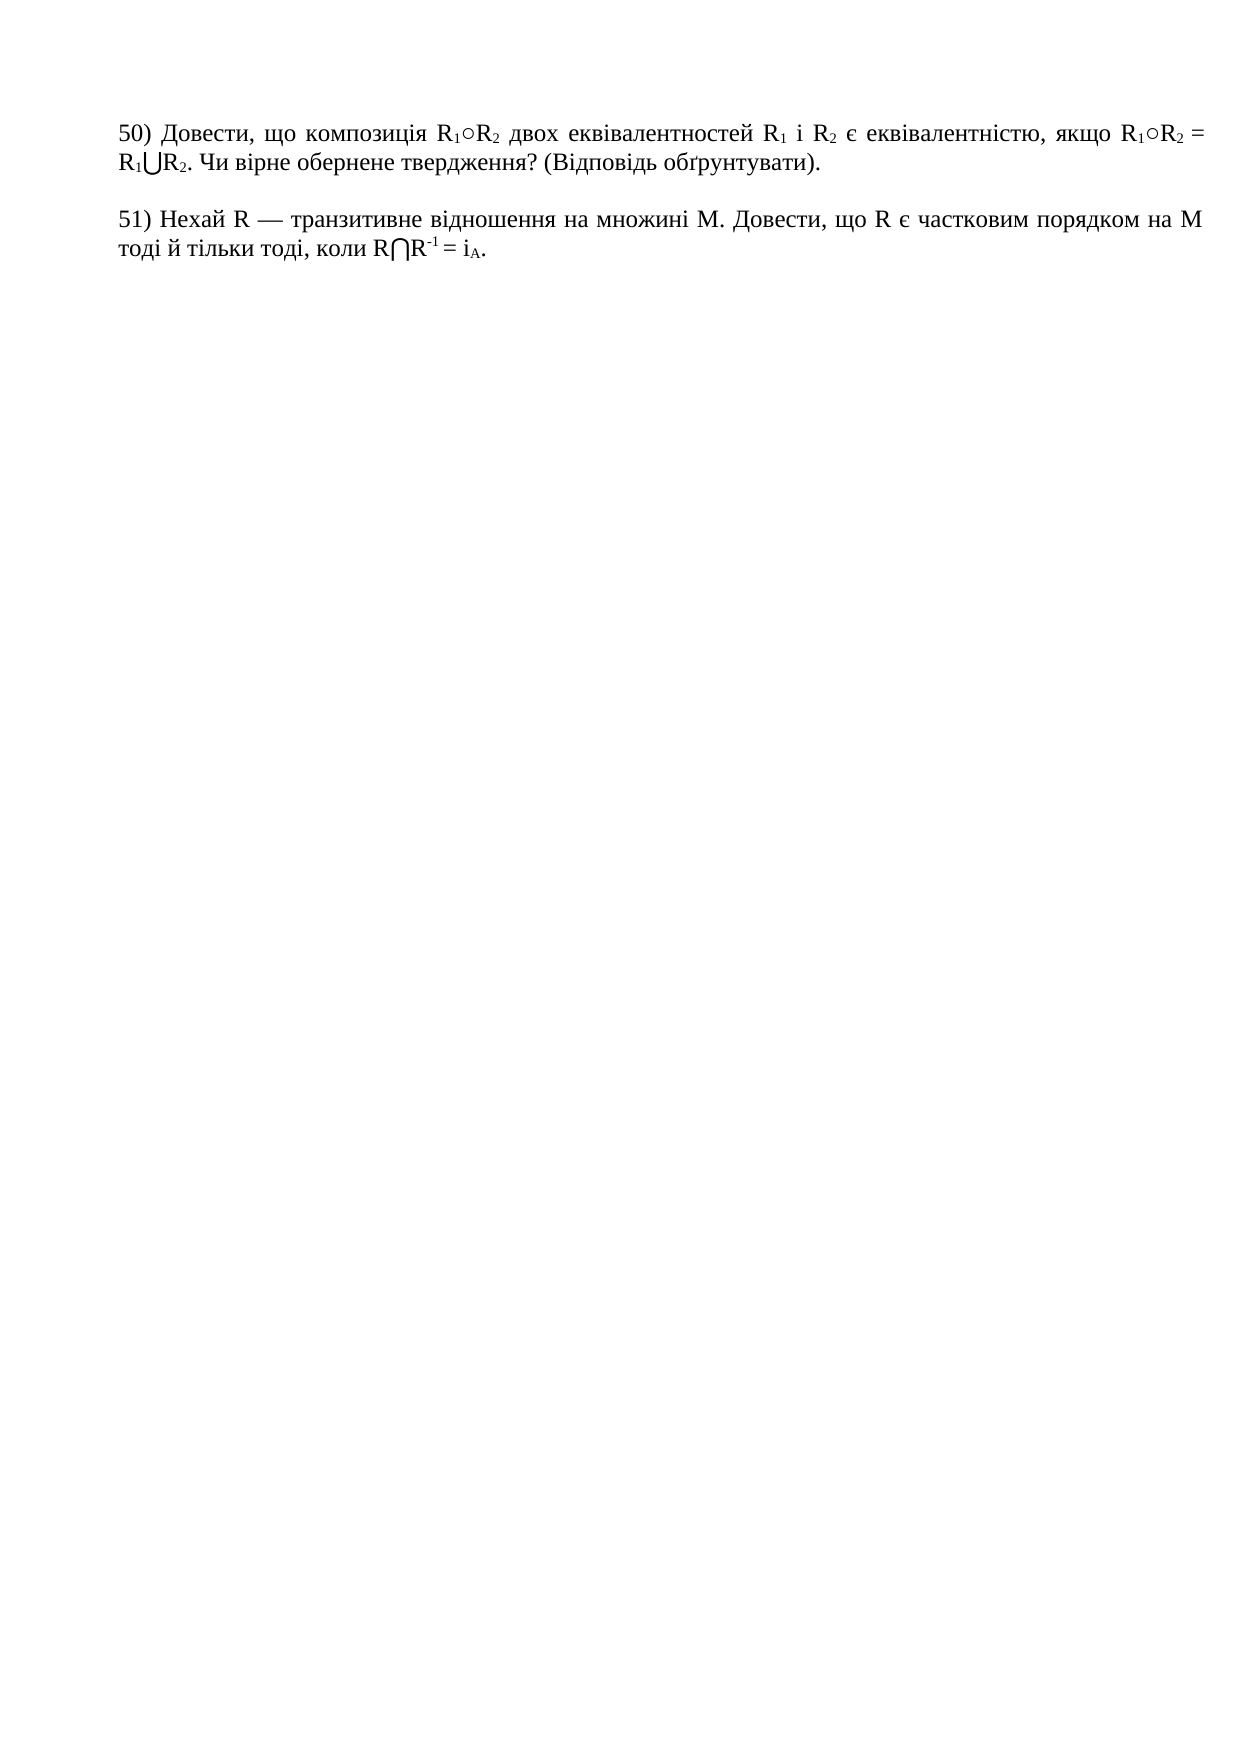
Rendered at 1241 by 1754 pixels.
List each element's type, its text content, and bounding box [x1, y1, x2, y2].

text 50) Довести, що композиція R1○R2 двох еквівалентностей R1 і R2 є еквівалентністю, якщо R1○R2 = R1⋃R2. Чи вірне обернене твердження? (Відповідь обґрунтувати). [118, 118, 1205, 176]
text 51) Нехай R — транзитивне відношення на множині М. Довести, що R є частковим порядком на М тоді й тільки тоді, коли R⋂R-1 = iA. [118, 204, 1205, 262]
